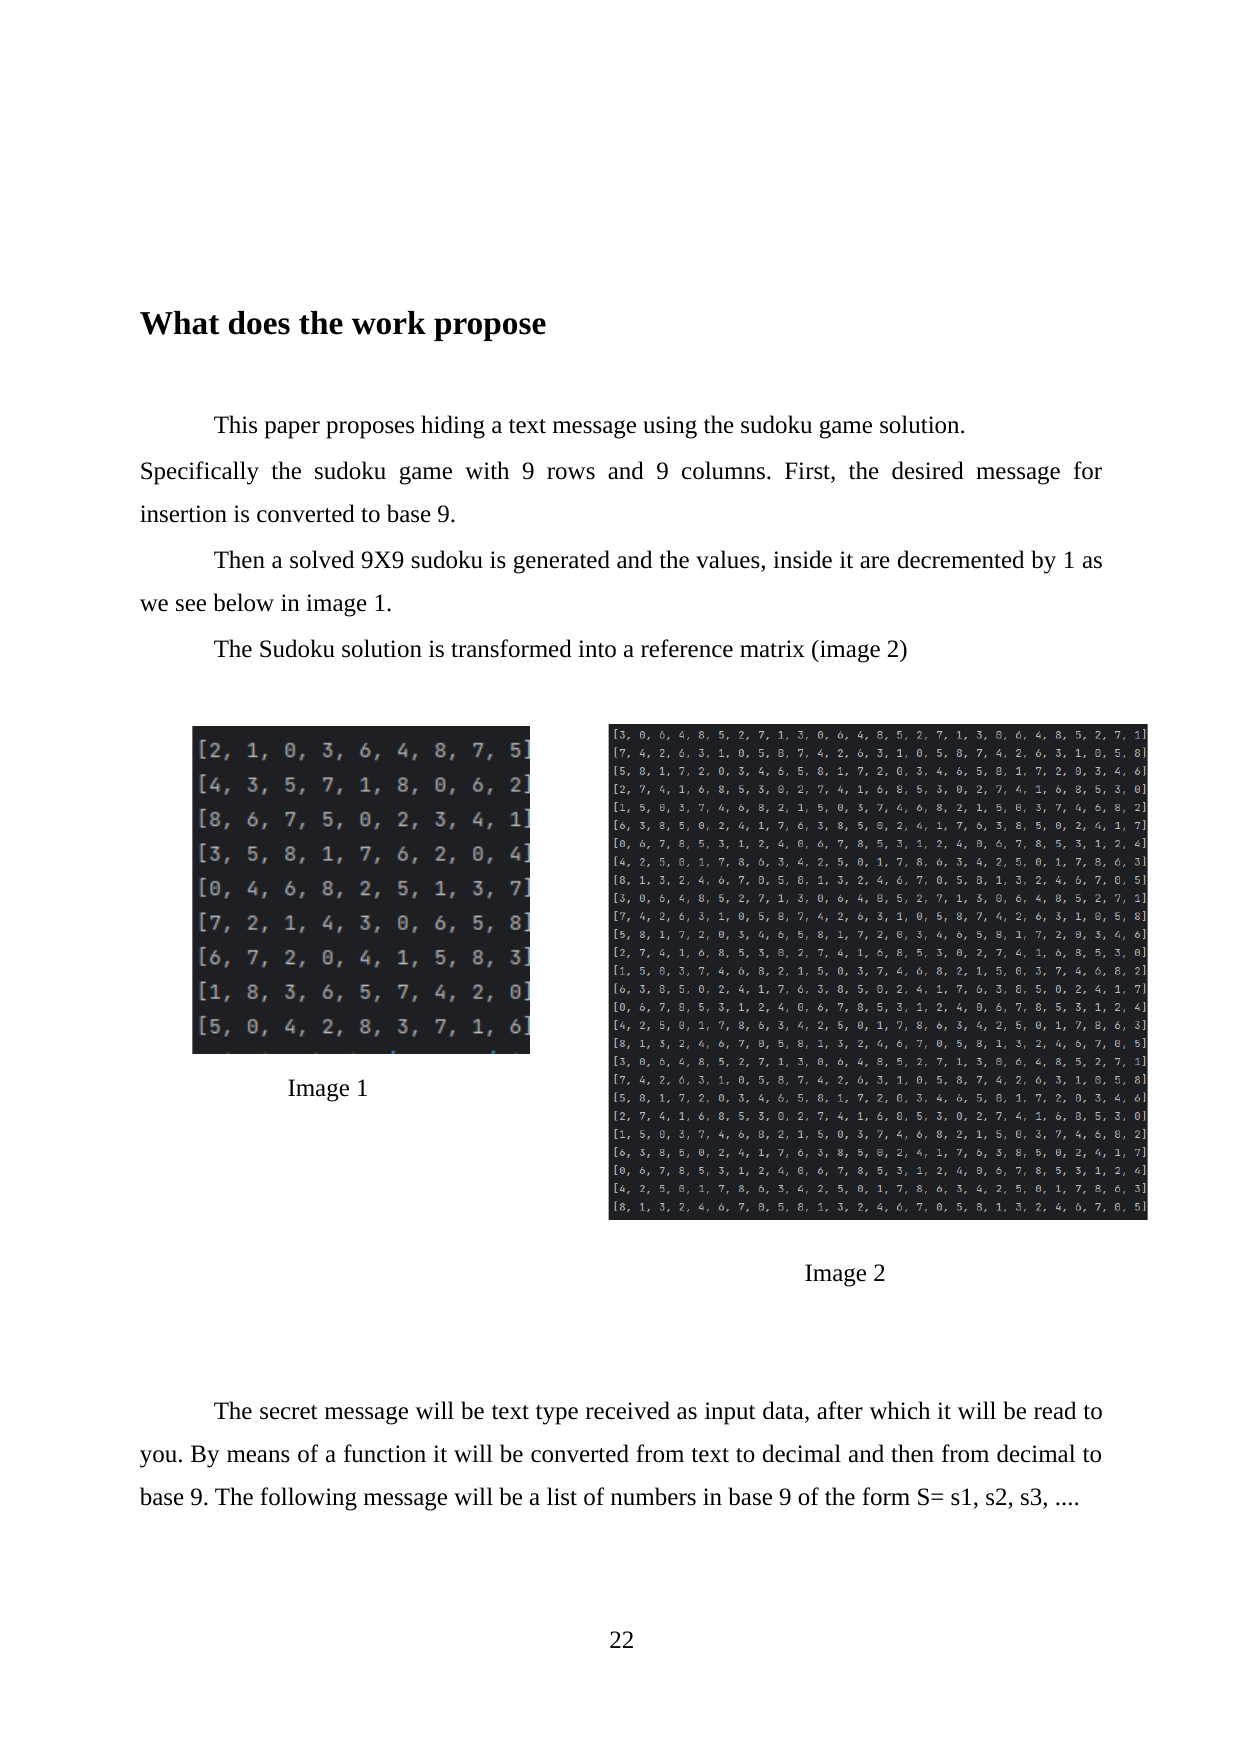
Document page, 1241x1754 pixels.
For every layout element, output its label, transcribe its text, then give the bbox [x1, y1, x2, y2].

picture [608, 724, 1148, 1220]
text Image 2 [139, 1258, 1104, 1286]
text The Sudoku solution is transformed into a reference matrix (image 2) [139, 634, 1104, 663]
text This paper proposes hiding a text message using the sudoku game solution. [139, 410, 1104, 438]
subtitle Image 1 [139, 1073, 608, 1102]
picture [192, 726, 530, 1054]
text Specifically the sudoku game with 9 rows and 9 columns. First, the desired message for insertion is converted to base 9. [139, 456, 1104, 528]
text Then a solved 9X9 sudoku is generated and the values, inside it are decremented by 1 as we see below in image 1. [139, 545, 1104, 617]
text The secret message will be text type received as input data, after which it will be read to you. By means of a function it will be converted from text to decimal and then from decimal to base 9. The following message will be a list of numbers in base 9 of the form S= s1, s2, s3, .... [139, 1396, 1104, 1511]
text What does the work propose [139, 303, 1104, 341]
